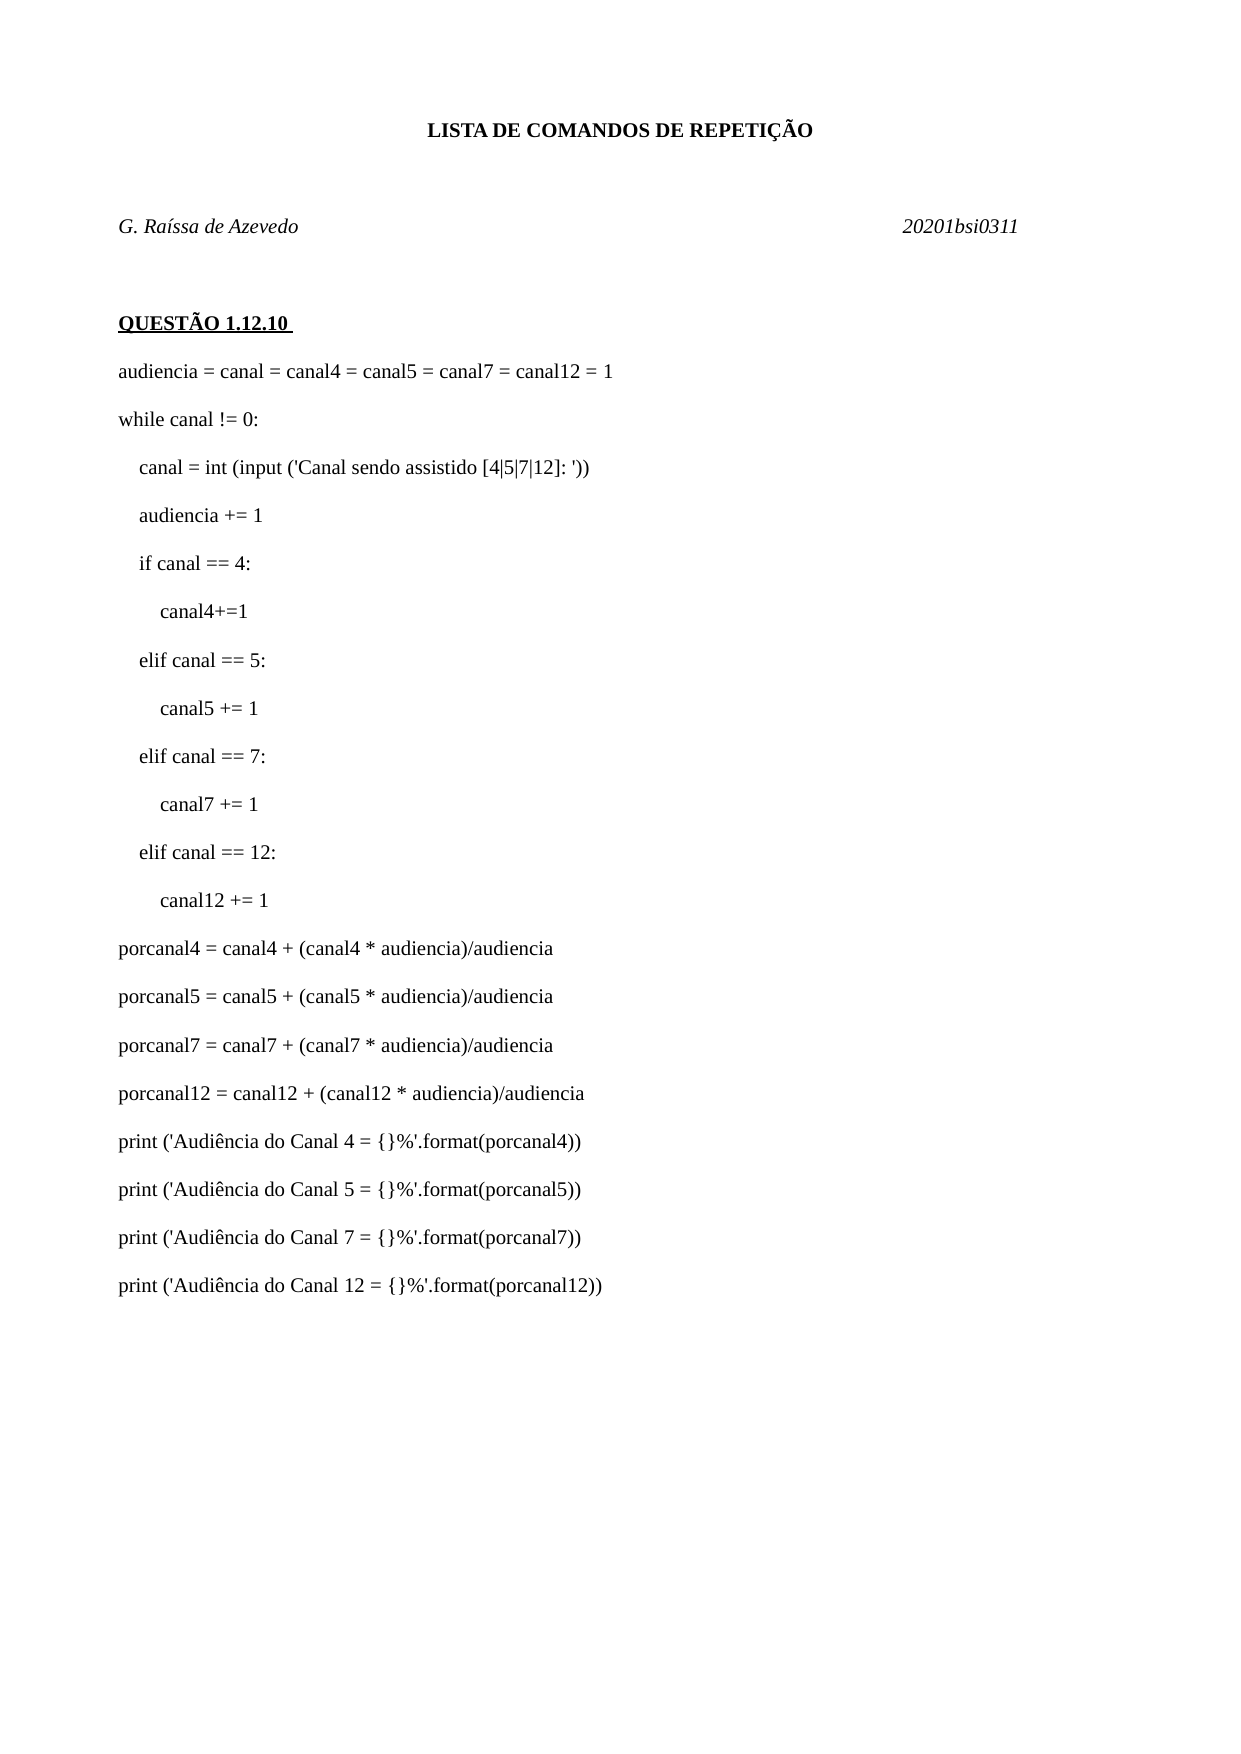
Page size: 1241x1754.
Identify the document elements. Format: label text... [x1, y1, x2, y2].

text audiencia = canal = canal4 = canal5 = canal7 = canal12 = 1 while canal != 0: canal = int (input ('Canal sendo assistido [4|5|7|12]: ')) audiencia += 1 if canal == 4: canal4+=1 elif canal == 5: canal5 += 1 elif canal == 7: canal7 += 1 elif canal == 12: canal12 += 1 porcanal4 = canal4 + (canal4 * audiencia)/audiencia porcanal5 = canal5 + (canal5 * audiencia)/audiencia porcanal7 = canal7 + (canal7 * audiencia)/audiencia porcanal12 = canal12 + (canal12 * audiencia)/audiencia print ('Audiência do Canal 4 = {}%'.format(porcanal4)) print ('Audiência do Canal 5 = {}%'.format(porcanal5)) print ('Audiência do Canal 7 = {}%'.format(porcanal7)) [118, 359, 1122, 1249]
text LISTA DE COMANDOS DE REPETIÇÃO [118, 118, 1122, 142]
text QUESTÃO 1.12.10 [118, 311, 1122, 335]
text print ('Audiência do Canal 12 = {}%'.format(porcanal12)) [118, 1273, 1122, 1345]
text G. Raíssa de Azevedo 20201bsi0311 [118, 214, 1122, 238]
